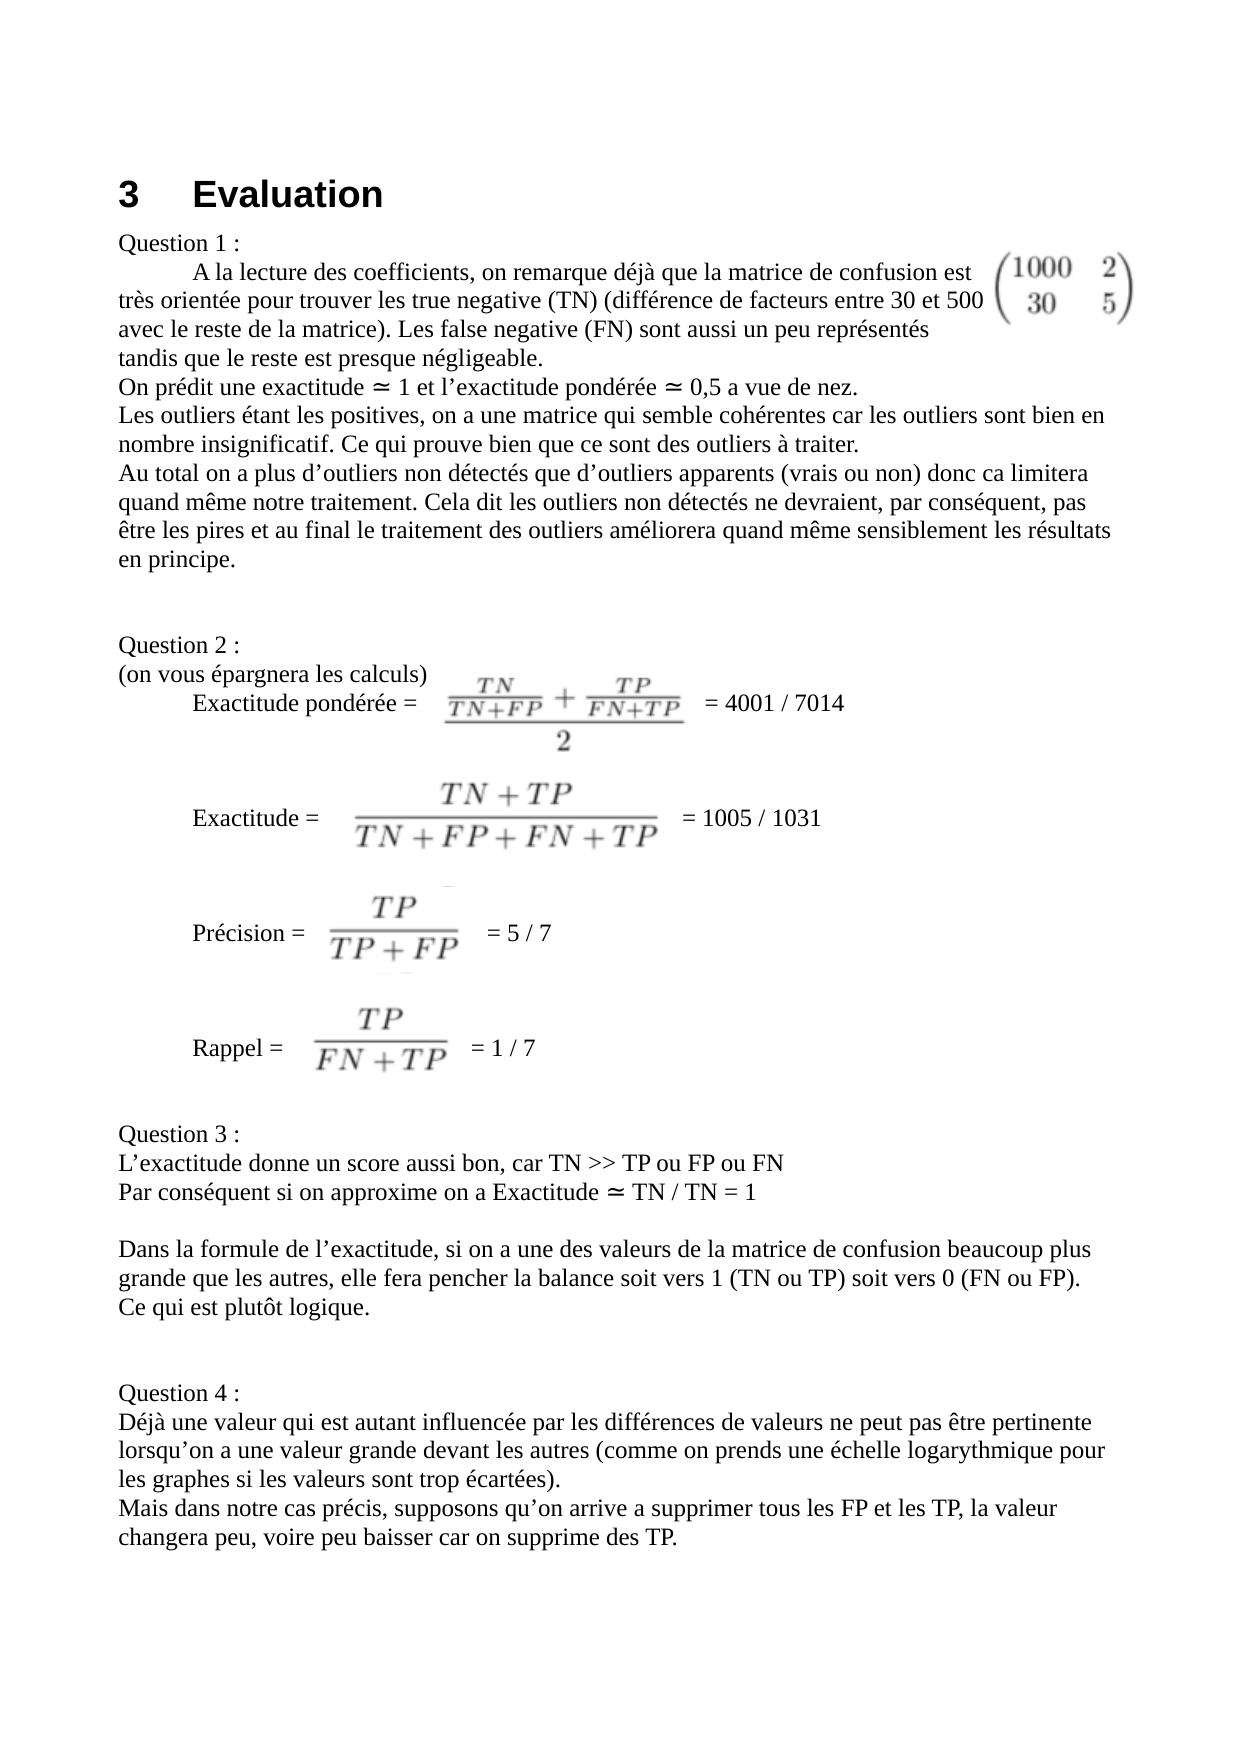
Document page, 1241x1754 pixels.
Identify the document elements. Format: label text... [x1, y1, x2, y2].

text Question 4 : [118, 1378, 1122, 1407]
text Question 2 : [118, 631, 1122, 659]
text Exactitude = [118, 803, 350, 832]
text Question 3 : [118, 1119, 1122, 1148]
text Les outliers étant les positives, on a une matrice qui semble cohérentes car les outliers sont bien en nombre insignificatif. Ce qui prouve bien que ce sont des outliers à traiter. Au total on a plus d’outliers non détectés que d’outliers apparents (vrais ou non) donc ca limitera quand même notre traitement. Cela dit les outliers non détectés ne devraient, par conséquent, pas être les pires et au final le traitement des outliers améliorera quand même sensiblement les résultats en principe. [118, 401, 1122, 573]
text = 4001 / 7014 [691, 688, 1122, 717]
text = 5 / 7 [469, 918, 1122, 947]
subtitle 3 Evaluation [118, 172, 1122, 216]
text = 1 / 7 [456, 1033, 1122, 1062]
picture [985, 241, 1146, 338]
text Ce qui est plutôt logique. [118, 1292, 1122, 1321]
picture [308, 1002, 456, 1085]
text Précision = [118, 918, 322, 947]
picture [440, 664, 691, 758]
text = 1005 / 1031 [667, 803, 1122, 832]
text (on vous épargnera les calculs) [118, 659, 1122, 688]
text A la lecture des coefficients, on remarque déjà que la matrice de confusion est très orientée pour trouver les true negative (TN) (différence de facteurs entre 30 et 500 avec le reste de la matrice). Les false negative (FN) sont aussi un peu représentés tandis que le reste est presque négligeable. On prédit une exactitude ≃ 1 et l’exactitude pondérée ≃ 0,5 a vue de nez. [118, 257, 1122, 401]
picture [322, 886, 469, 974]
text Exactitude pondérée = [118, 688, 440, 717]
text L’exactitude donne un score aussi bon, car TN >> TP ou FP ou FN Par conséquent si on approxime on a Exactitude ≃ TN / TN = 1 [118, 1148, 1122, 1206]
picture [350, 776, 667, 857]
text Dans la formule de l’exactitude, si on a une des valeurs de la matrice de confusion beaucoup plus grande que les autres, elle fera pencher la balance soit vers 1 (TN ou TP) soit vers 0 (FN ou FP). [118, 1234, 1122, 1292]
text Rappel = [118, 1033, 308, 1062]
text Question 1 : [118, 228, 1122, 257]
text Déjà une valeur qui est autant influencée par les différences de valeurs ne peut pas être pertinente lorsqu’on a une valeur grande devant les autres (comme on prends une échelle logarythmique pour les graphes si les valeurs sont trop écartées). Mais dans notre cas précis, supposons qu’on arrive a supprimer tous les FP et les TP, la valeur changera peu, voire peu baisser car on supprime des TP. [118, 1407, 1122, 1551]
